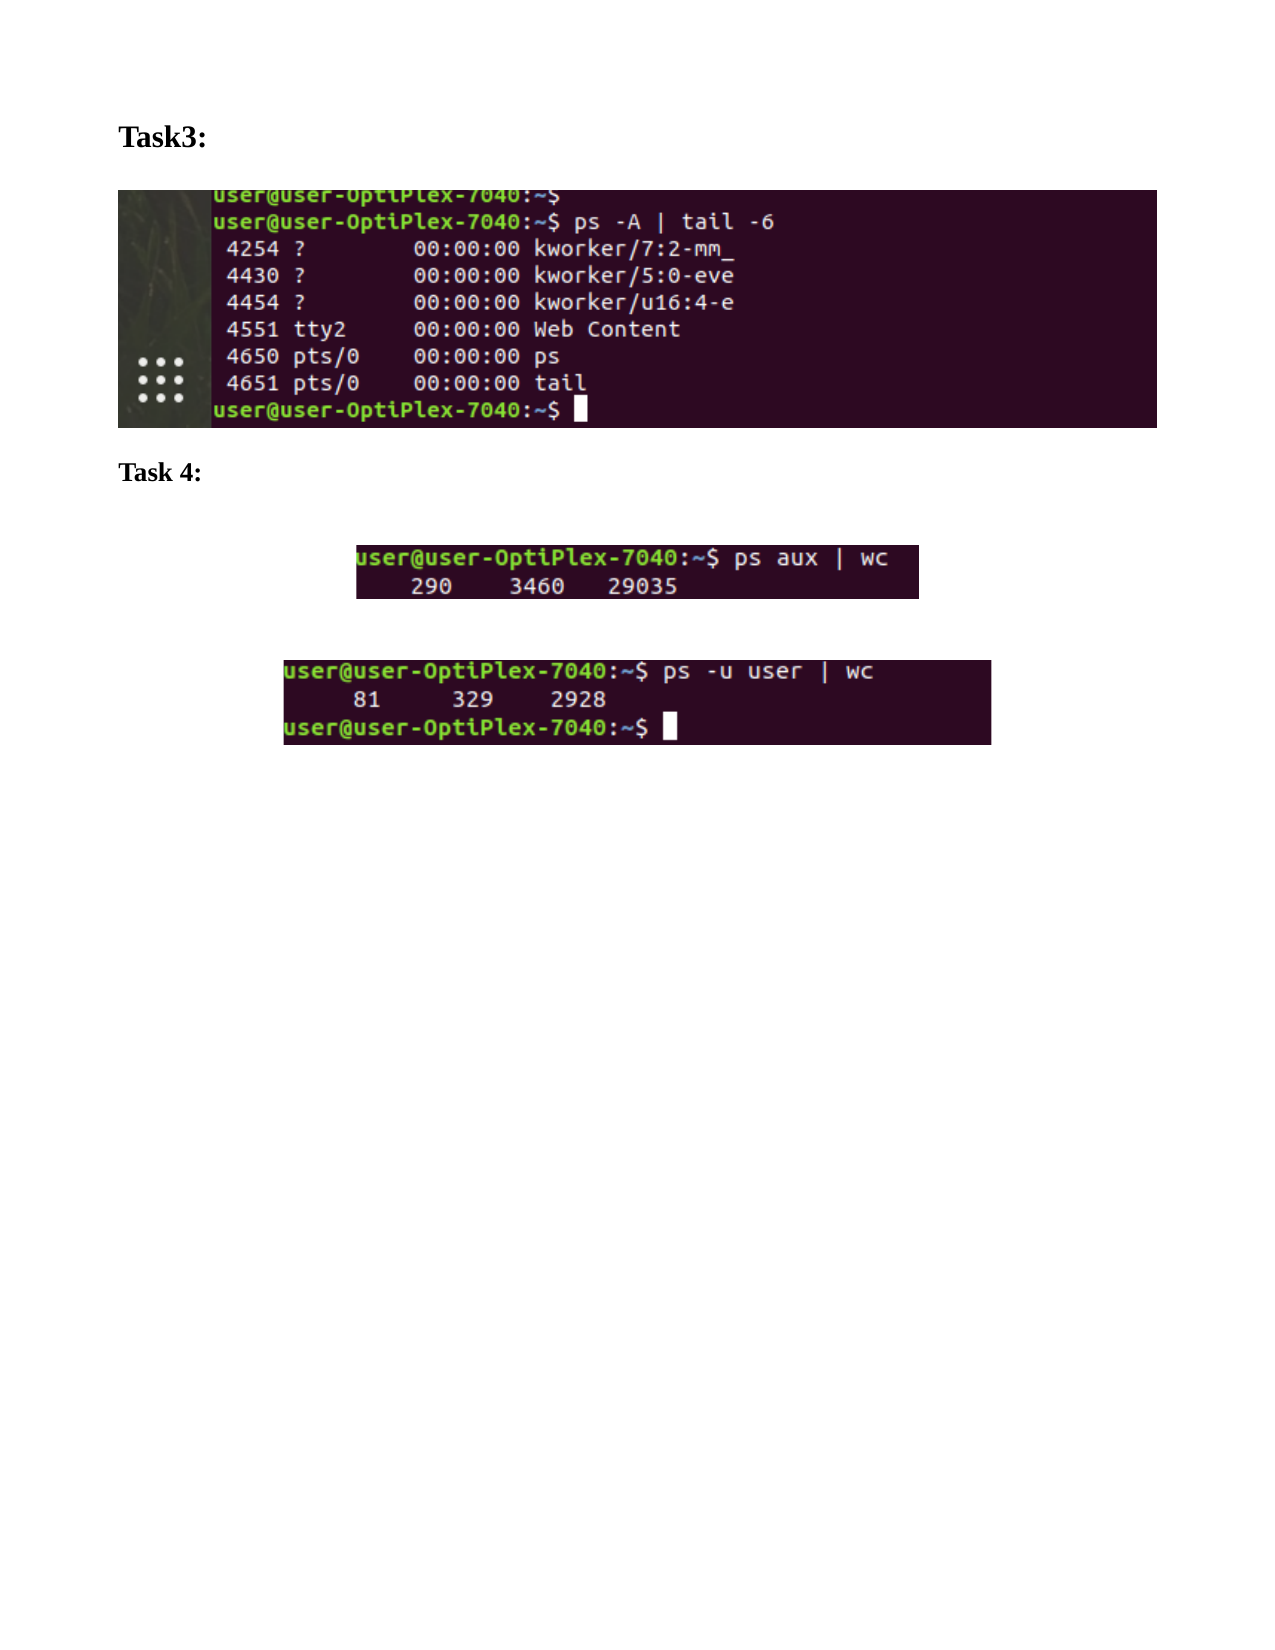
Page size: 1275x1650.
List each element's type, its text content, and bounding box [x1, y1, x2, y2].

text Task3: [118, 118, 1157, 154]
text Task 4: [118, 456, 1157, 488]
